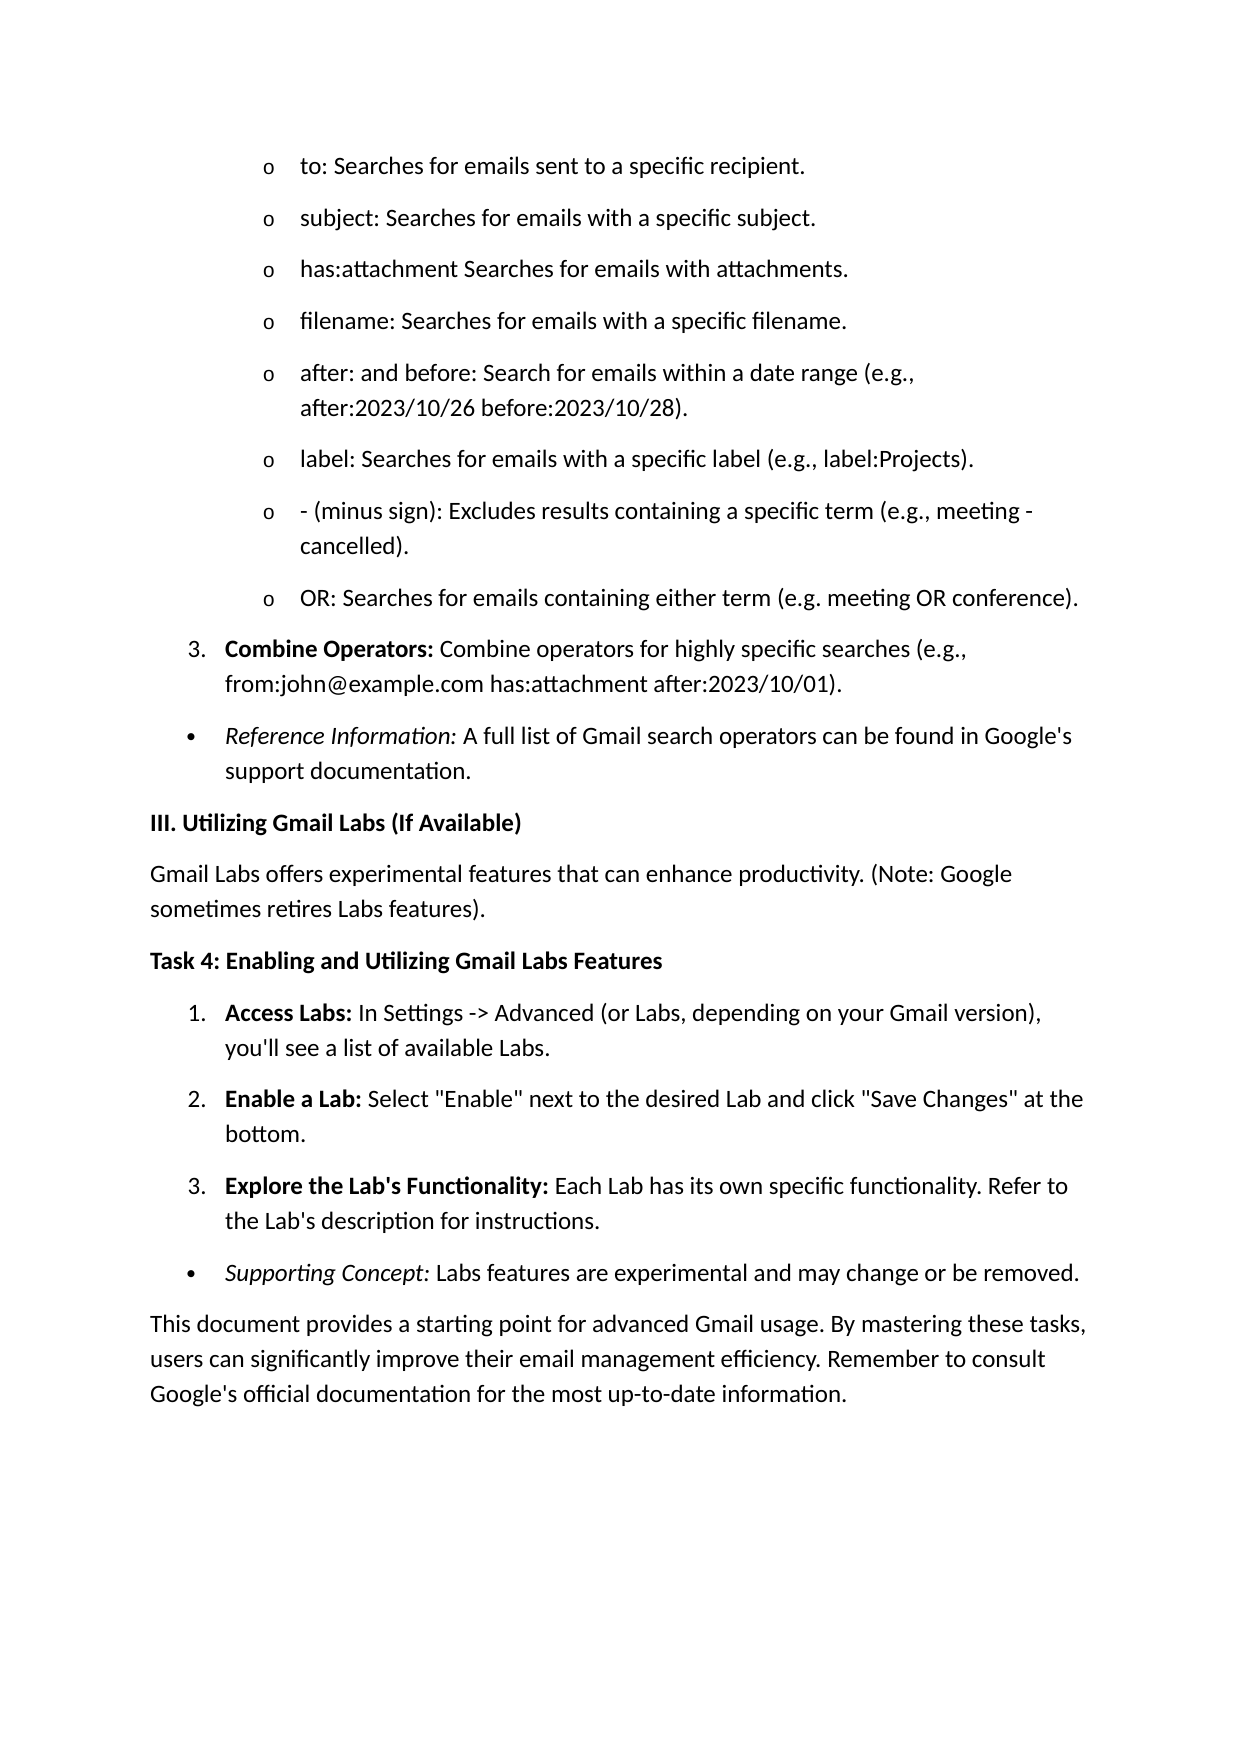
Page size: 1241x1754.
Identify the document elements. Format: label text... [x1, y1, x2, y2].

list subject: Searches for emails with a specific subject. [262, 202, 1090, 232]
list label: Searches for emails with a specific label (e.g., label:Projects). [262, 443, 1090, 474]
list Supporting Concept: Labs features are experimental and may change or be removed. [187, 1257, 1090, 1287]
list has:attachment Searches for emails with attachments. [262, 253, 1090, 284]
text III. Utilizing Gmail Labs (If Available) [150, 807, 1090, 837]
list Explore the Lab's Functionality: Each Lab has its own specific functionality. Refer to the Lab's description for instructions. [187, 1170, 1090, 1236]
list Access Labs: In Settings -> Advanced (or Labs, depending on your Gmail version), you'll see a list of available Labs. [187, 997, 1090, 1062]
list filename: Searches for emails with a specific filename. [262, 305, 1090, 336]
text This document provides a starting point for advanced Gmail usage. By mastering these tasks, users can significantly improve their email management efficiency. Remember to consult Google's official documentation for the most up-to-date information. [150, 1308, 1090, 1409]
list Enable a Lab: Select "Enable" next to the desired Lab and click "Save Changes" at the bottom. [187, 1083, 1090, 1149]
list OR: Searches for emails containing either term (e.g. meeting OR conference). [262, 582, 1090, 612]
list Combine Operators: Combine operators for highly specific searches (e.g., from:john@example.com has:attachment after:2023/10/01). [187, 633, 1090, 699]
text Task 4: Enabling and Utilizing Gmail Labs Features [150, 945, 1090, 976]
list to: Searches for emails sent to a specific recipient. [262, 150, 1090, 181]
list after: and before: Search for emails within a date range (e.g., after:2023/10/26 before:2023/10/28). [262, 357, 1090, 422]
text Gmail Labs offers experimental features that can enhance productivity. (Note: Google sometimes retires Labs features). [150, 858, 1090, 924]
list Reference Information: A full list of Gmail search operators can be found in Google's support documentation. [187, 720, 1090, 786]
list - (minus sign): Excludes results containing a specific term (e.g., meeting -cancelled). [262, 495, 1090, 561]
